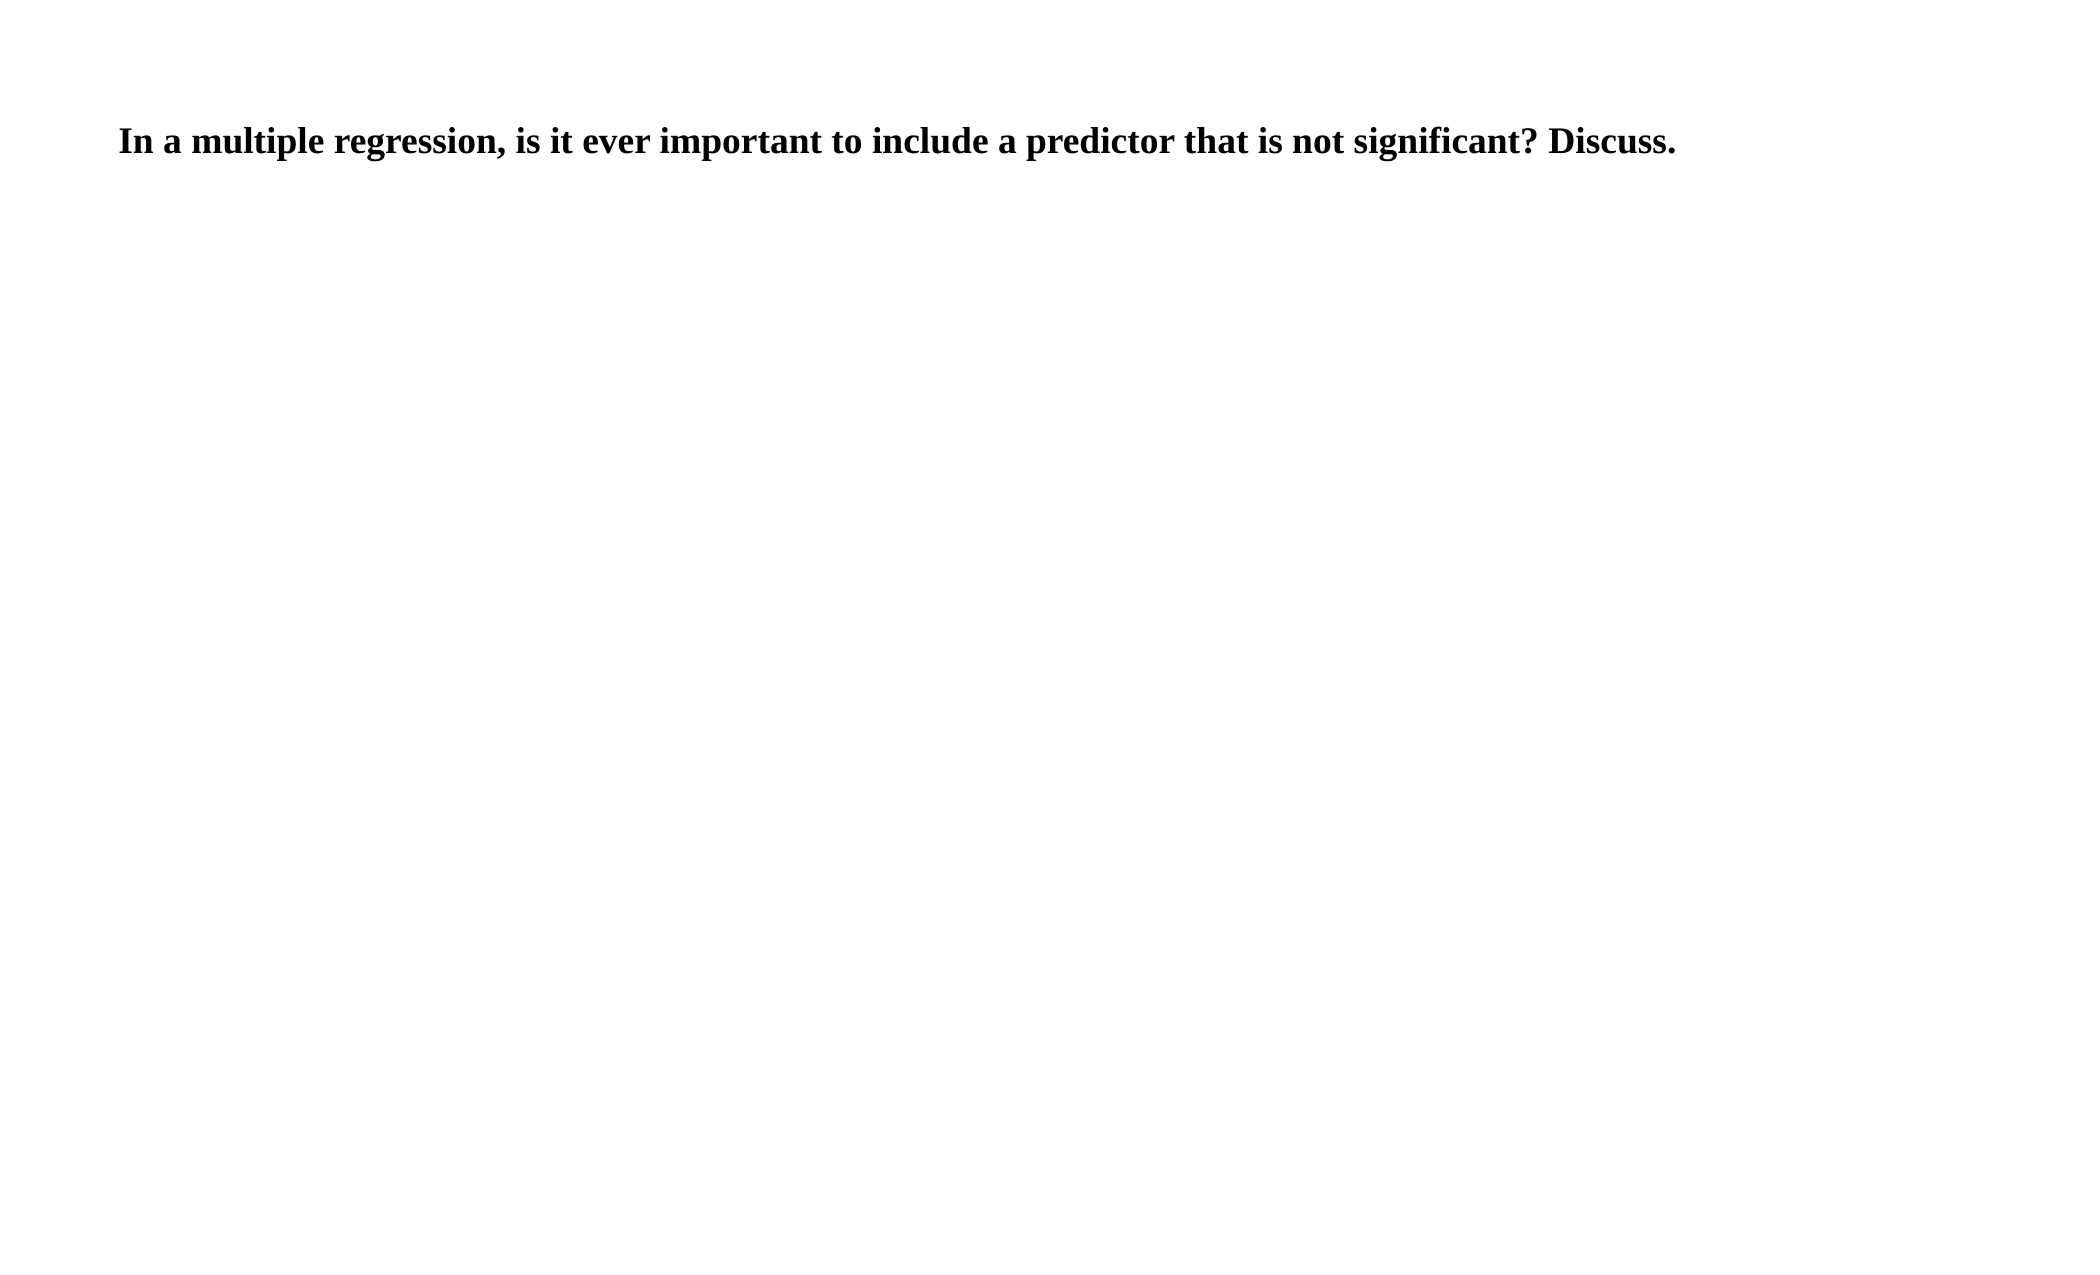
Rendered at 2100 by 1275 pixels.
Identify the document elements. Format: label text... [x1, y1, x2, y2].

text In a multiple regression, is it ever important to include a predictor that is not significant? Discuss. [118, 118, 1982, 161]
